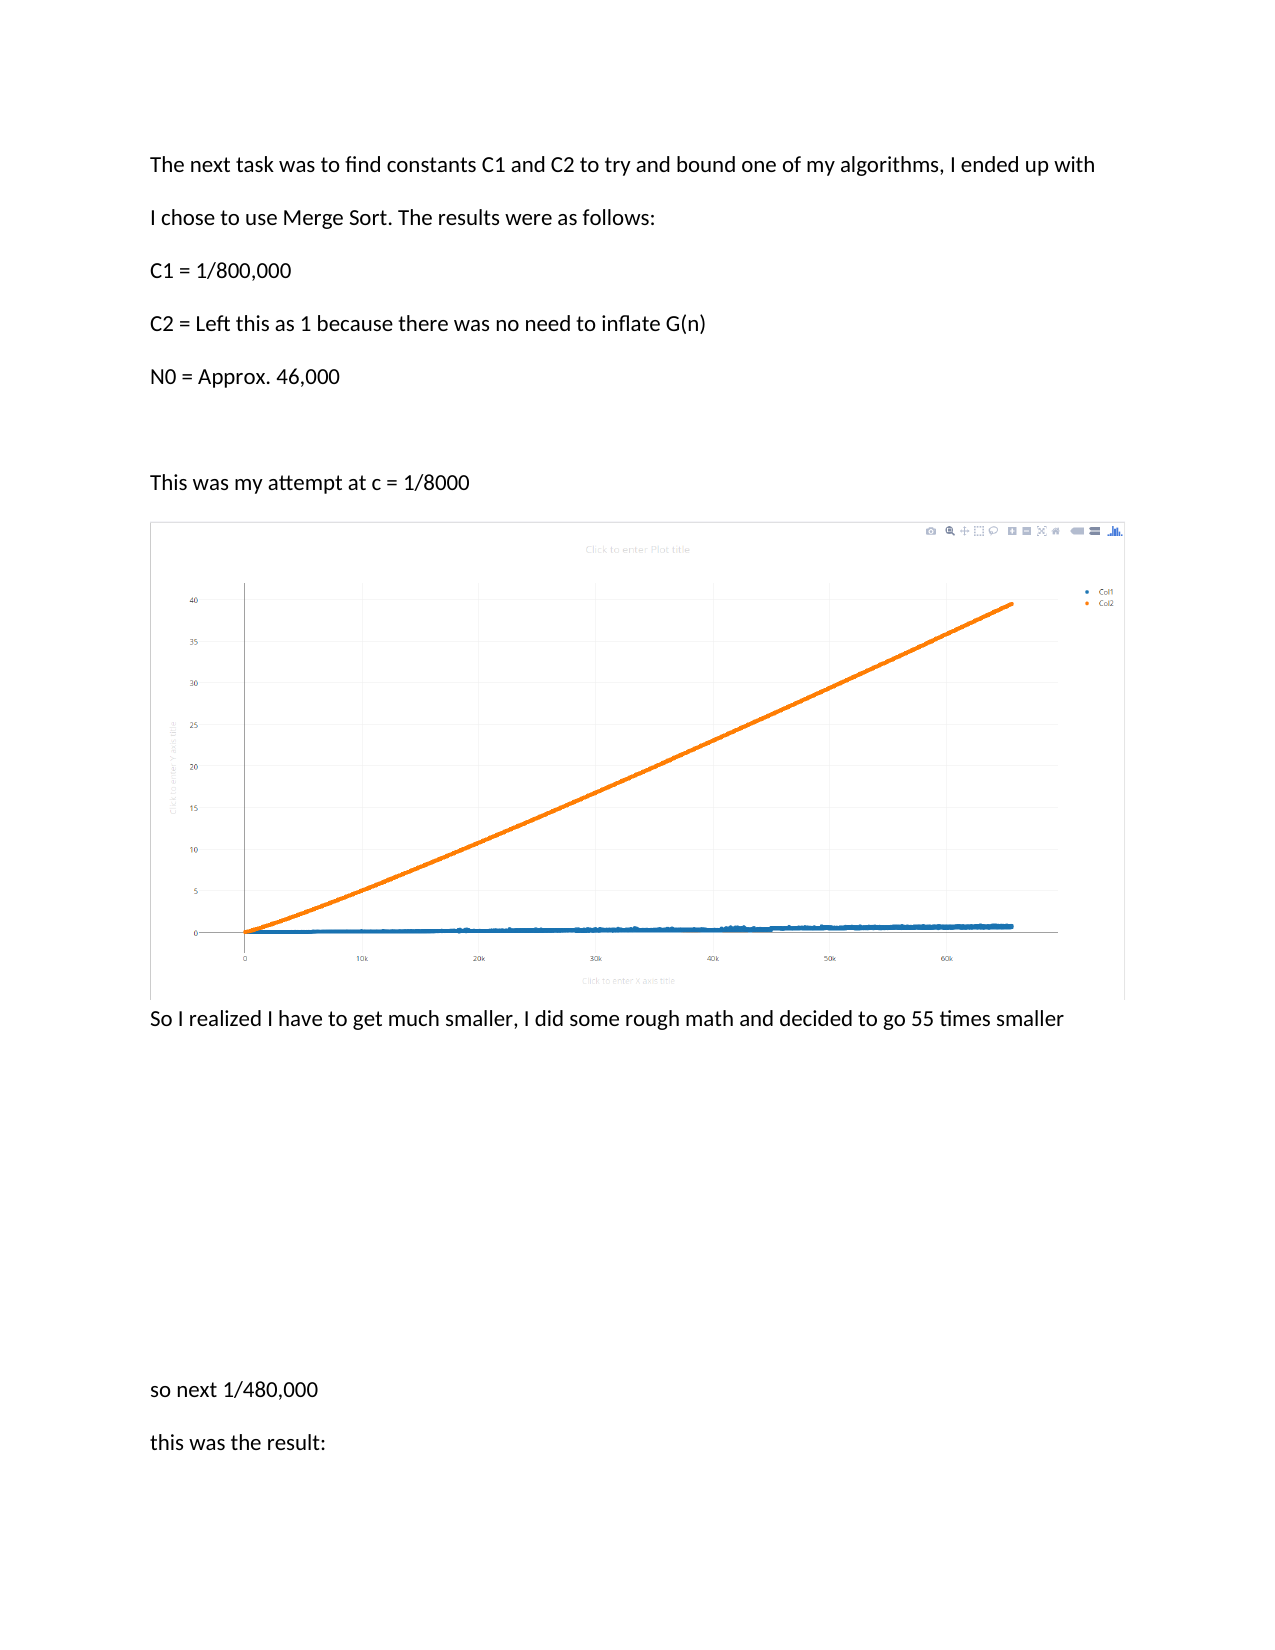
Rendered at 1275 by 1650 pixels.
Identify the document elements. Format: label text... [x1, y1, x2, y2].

text So I realized I have to get much smaller, I did some rough math and decided to go 55 times smaller [150, 1000, 1125, 1032]
text This was my attempt at c = 1/8000 [150, 468, 1125, 496]
text C1 = 1/800,000 [150, 256, 1125, 284]
text N0 = Approx. 46,000 [150, 362, 1125, 390]
text The next task was to find constants C1 and C2 to try and bound one of my algorithms, I ended up with [150, 150, 1125, 178]
text so next 1/480,000 [150, 1375, 1125, 1403]
text this was the result: [150, 1428, 1125, 1456]
picture [150, 521, 1125, 1000]
text I chose to use Merge Sort. The results were as follows: [150, 203, 1125, 231]
text C2 = Left this as 1 because there was no need to inflate G(n) [150, 309, 1125, 337]
